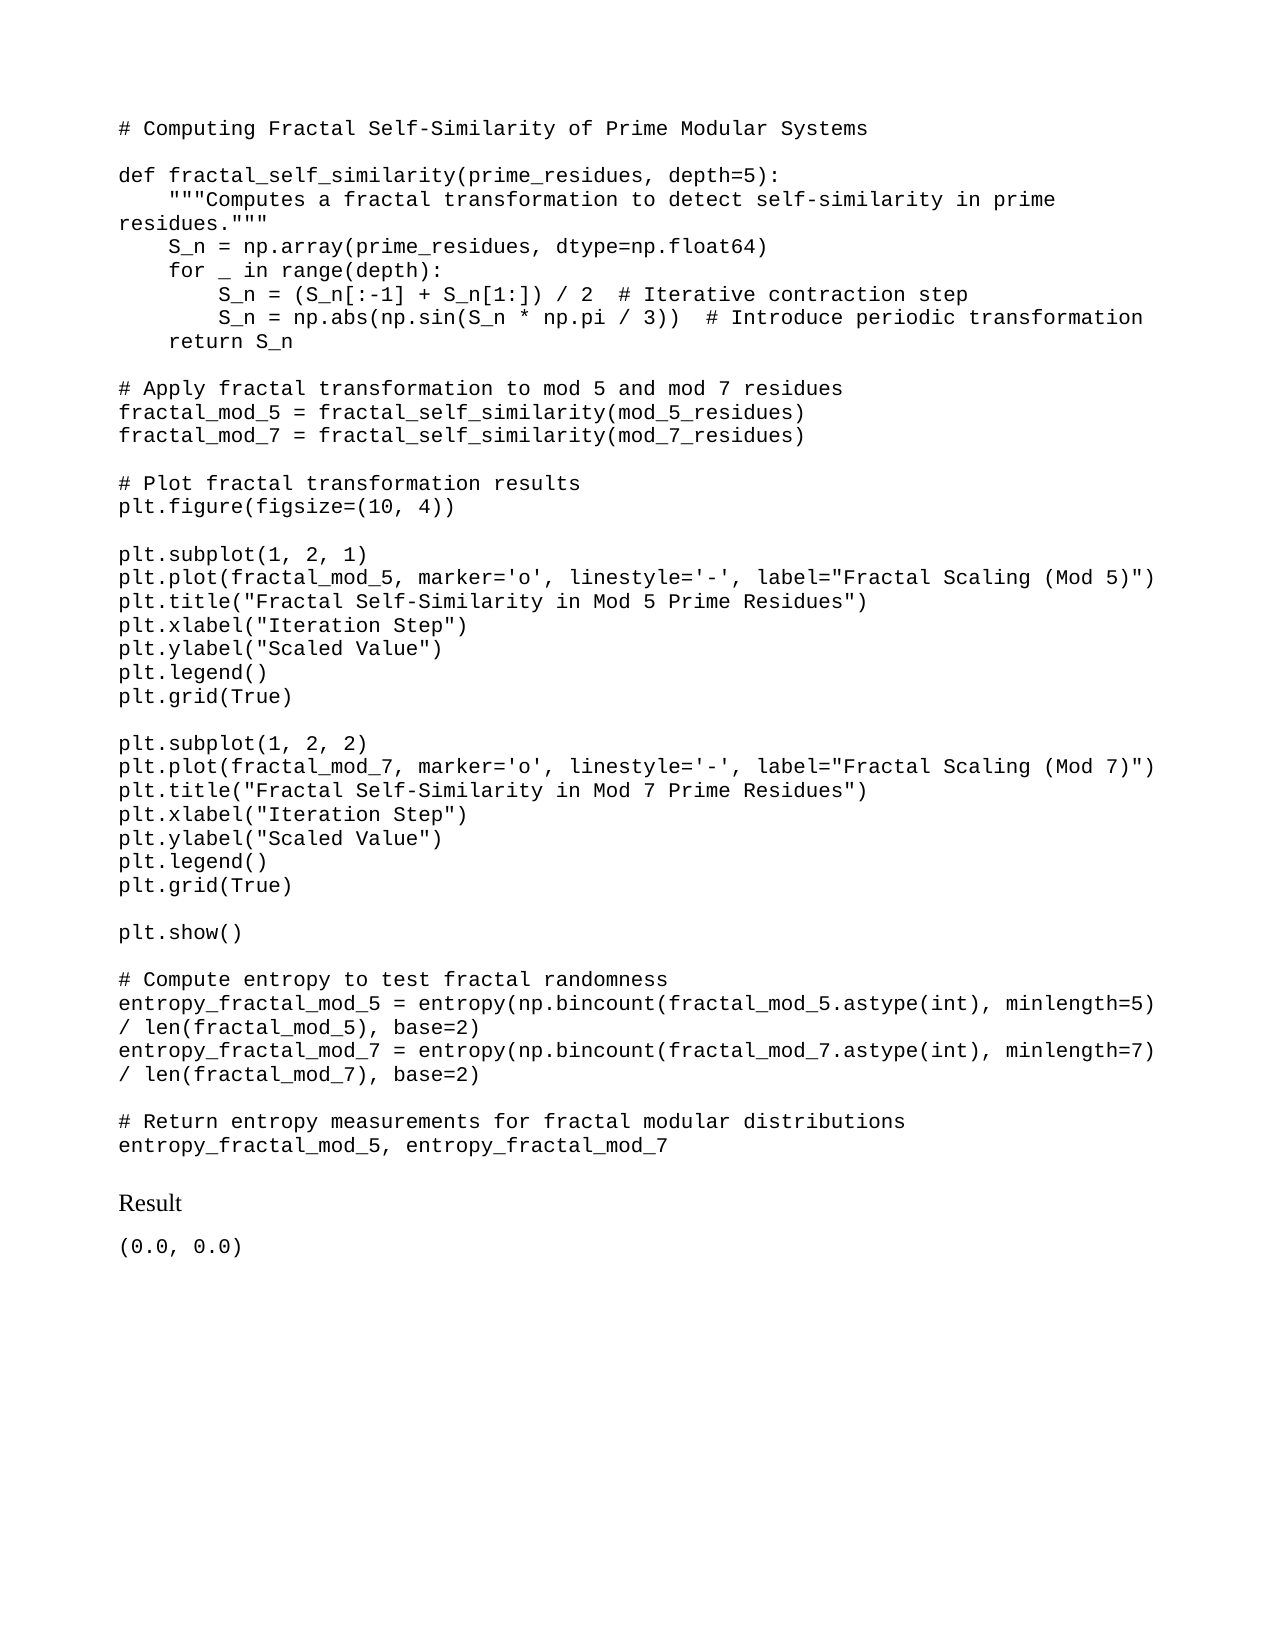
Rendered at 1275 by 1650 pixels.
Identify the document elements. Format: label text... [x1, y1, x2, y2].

text plt.ylabel("Scaled Value") [118, 827, 1157, 851]
text plt.show() [118, 922, 1157, 946]
text for _ in range(depth): [118, 260, 1157, 284]
text fractal_mod_7 = fractal_self_similarity(mod_7_residues) [118, 426, 1157, 449]
text (0.0, 0.0) [118, 1236, 1157, 1259]
text plt.grid(True) [118, 686, 1157, 709]
text # Plot fractal transformation results [118, 473, 1157, 496]
text """Computes a fractal transformation to detect self-similarity in prime residues.""" [118, 189, 1157, 236]
text plt.legend() [118, 662, 1157, 686]
text plt.plot(fractal_mod_5, marker='o', linestyle='-', label="Fractal Scaling (Mod 5)") [118, 567, 1157, 591]
text entropy_fractal_mod_5 = entropy(np.bincount(fractal_mod_5.astype(int), minlength=5) / len(fractal_mod_5), base=2) [118, 993, 1157, 1040]
text plt.title("Fractal Self-Similarity in Mod 7 Prime Residues") [118, 780, 1157, 804]
text return S_n [118, 331, 1157, 354]
text S_n = (S_n[:-1] + S_n[1:]) / 2 # Iterative contraction step [118, 284, 1157, 307]
text plt.legend() [118, 851, 1157, 875]
text plt.xlabel("Iteration Step") [118, 615, 1157, 638]
text S_n = np.abs(np.sin(S_n * np.pi / 3)) # Introduce periodic transformation [118, 307, 1157, 331]
text # Apply fractal transformation to mod 5 and mod 7 residues [118, 378, 1157, 402]
text def fractal_self_similarity(prime_residues, depth=5): [118, 165, 1157, 189]
text Result [118, 1188, 1157, 1217]
text plt.subplot(1, 2, 1) [118, 544, 1157, 567]
text # Compute entropy to test fractal randomness [118, 969, 1157, 993]
text # Return entropy measurements for fractal modular distributions [118, 1111, 1157, 1135]
text plt.ylabel("Scaled Value") [118, 638, 1157, 662]
text plt.plot(fractal_mod_7, marker='o', linestyle='-', label="Fractal Scaling (Mod 7)") [118, 757, 1157, 780]
text entropy_fractal_mod_7 = entropy(np.bincount(fractal_mod_7.astype(int), minlength=7) / len(fractal_mod_7), base=2) [118, 1040, 1157, 1088]
text entropy_fractal_mod_5, entropy_fractal_mod_7 [118, 1135, 1157, 1158]
text plt.figure(figsize=(10, 4)) [118, 496, 1157, 520]
text # Computing Fractal Self-Similarity of Prime Modular Systems [118, 118, 1157, 142]
text fractal_mod_5 = fractal_self_similarity(mod_5_residues) [118, 402, 1157, 426]
text plt.xlabel("Iteration Step") [118, 804, 1157, 827]
text plt.subplot(1, 2, 2) [118, 733, 1157, 757]
text S_n = np.array(prime_residues, dtype=np.float64) [118, 236, 1157, 260]
text plt.title("Fractal Self-Similarity in Mod 5 Prime Residues") [118, 591, 1157, 615]
text plt.grid(True) [118, 875, 1157, 898]
